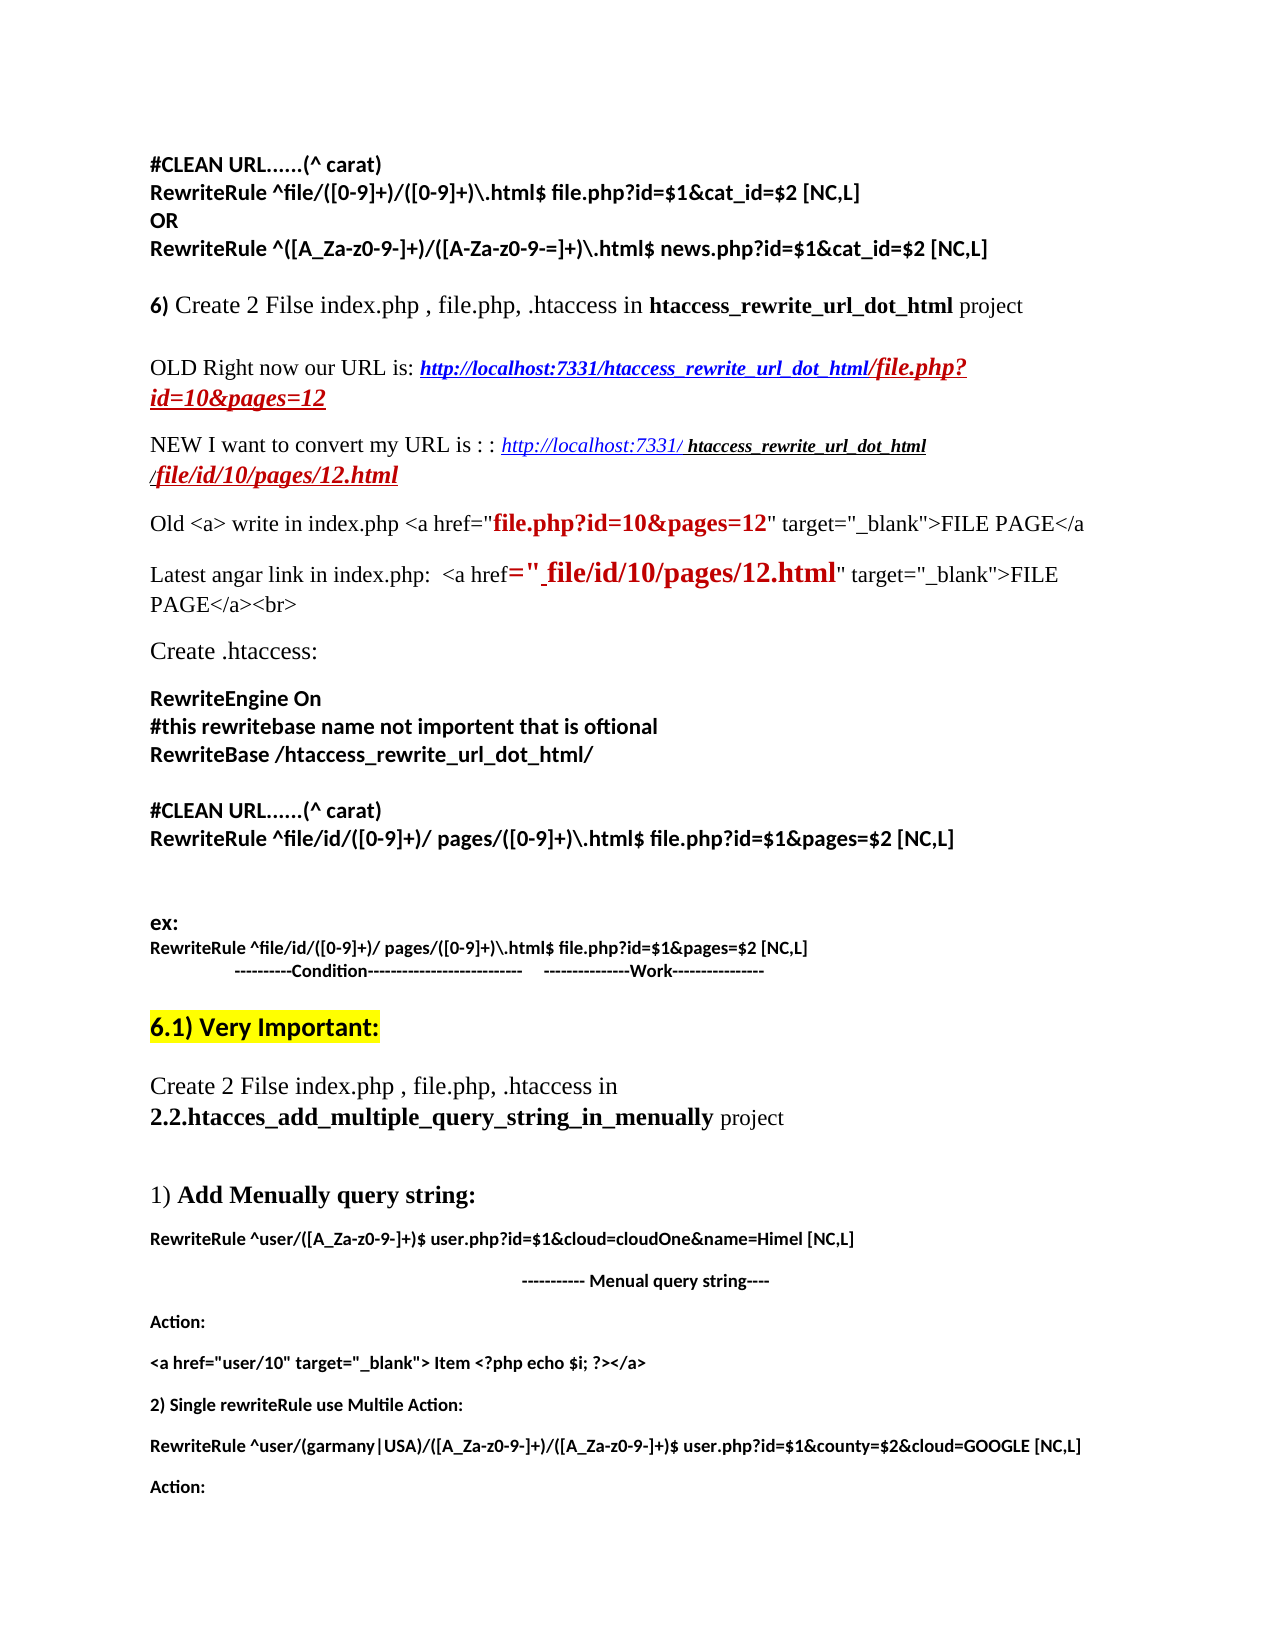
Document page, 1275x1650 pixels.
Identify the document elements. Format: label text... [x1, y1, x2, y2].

text OR [150, 206, 1125, 234]
text RewriteRule ^file/id/([0-9]+)/ pages/([0-9]+)\.html$ file.php?id=$1&pages=$2 [NC,L] [150, 824, 1125, 852]
text RewriteRule ^user/([A_Za-z0-9-]+)$ user.php?id=$1&cloud=cloudOne&name=Himel [NC,L] [150, 1227, 1125, 1250]
text NEW I want to convert my URL is : : http://localhost:7331/ htaccess_rewrite_url_dot_html /file/id/10/pages/12.html [150, 431, 1125, 489]
text RewriteRule ^([A_Za-z0-9-]+)/([A-Za-z0-9-=]+)\.html$ news.php?id=$1&cat_id=$2 [NC,L] [150, 234, 1125, 262]
text Latest angar link in index.php: <a href=" file/id/10/pages/12.html" target="_blank">FILE PAGE</a><br> [150, 555, 1125, 617]
text RewriteRule ^file/([0-9]+)/([0-9]+)\.html$ file.php?id=$1&cat_id=$2 [NC,L] [150, 178, 1125, 206]
text #CLEAN URL......(^ carat) [150, 150, 1125, 178]
text ----------Condition--------------------------- ---------------Work---------------- [150, 959, 1125, 982]
text RewriteRule ^user/(garmany|USA)/([A_Za-z0-9-]+)/([A_Za-z0-9-]+)$ user.php?id=$1&county=$2&cloud=GOOGLE [NC,L] [150, 1434, 1125, 1457]
text Create .htaccess: [150, 636, 1125, 665]
text <a href="user/10" target="_blank"> Item <?php echo $i; ?></a> [150, 1351, 1125, 1374]
text RewriteBase /htaccess_rewrite_url_dot_html/ [150, 740, 1125, 768]
text Action: [150, 1310, 1125, 1333]
text 2) Single rewriteRule use Multile Action: [150, 1393, 1125, 1416]
text ----------- Menual query string---- [150, 1269, 1125, 1292]
text Action: [150, 1476, 1125, 1498]
text 1) Add Menually query string: [150, 1180, 1125, 1208]
text 6) Create 2 Filse index.php , file.php, .htaccess in htaccess_rewrite_url_dot_html project OLD Right now our URL is: http://localhost:7331/htaccess_rewrite_url_dot_html/file.php?id=10&pages=12 [150, 290, 1125, 412]
text Old <a> write in index.php <a href="file.php?id=10&pages=12" target="_blank">FILE PAGE</a [150, 508, 1125, 536]
text RewriteEngine On [150, 684, 1125, 712]
text ex: [150, 908, 1125, 936]
text 6.1) Very Important: [150, 1010, 1125, 1043]
text #this rewritebase name not importent that is oftional [150, 712, 1125, 740]
text Create 2 Filse index.php , file.php, .htaccess in 2.2.htacces_add_multiple_query_string_in_menually project [150, 1071, 1125, 1161]
text RewriteRule ^file/id/([0-9]+)/ pages/([0-9]+)\.html$ file.php?id=$1&pages=$2 [NC,L] [150, 936, 1125, 959]
text #CLEAN URL......(^ carat) [150, 796, 1125, 824]
